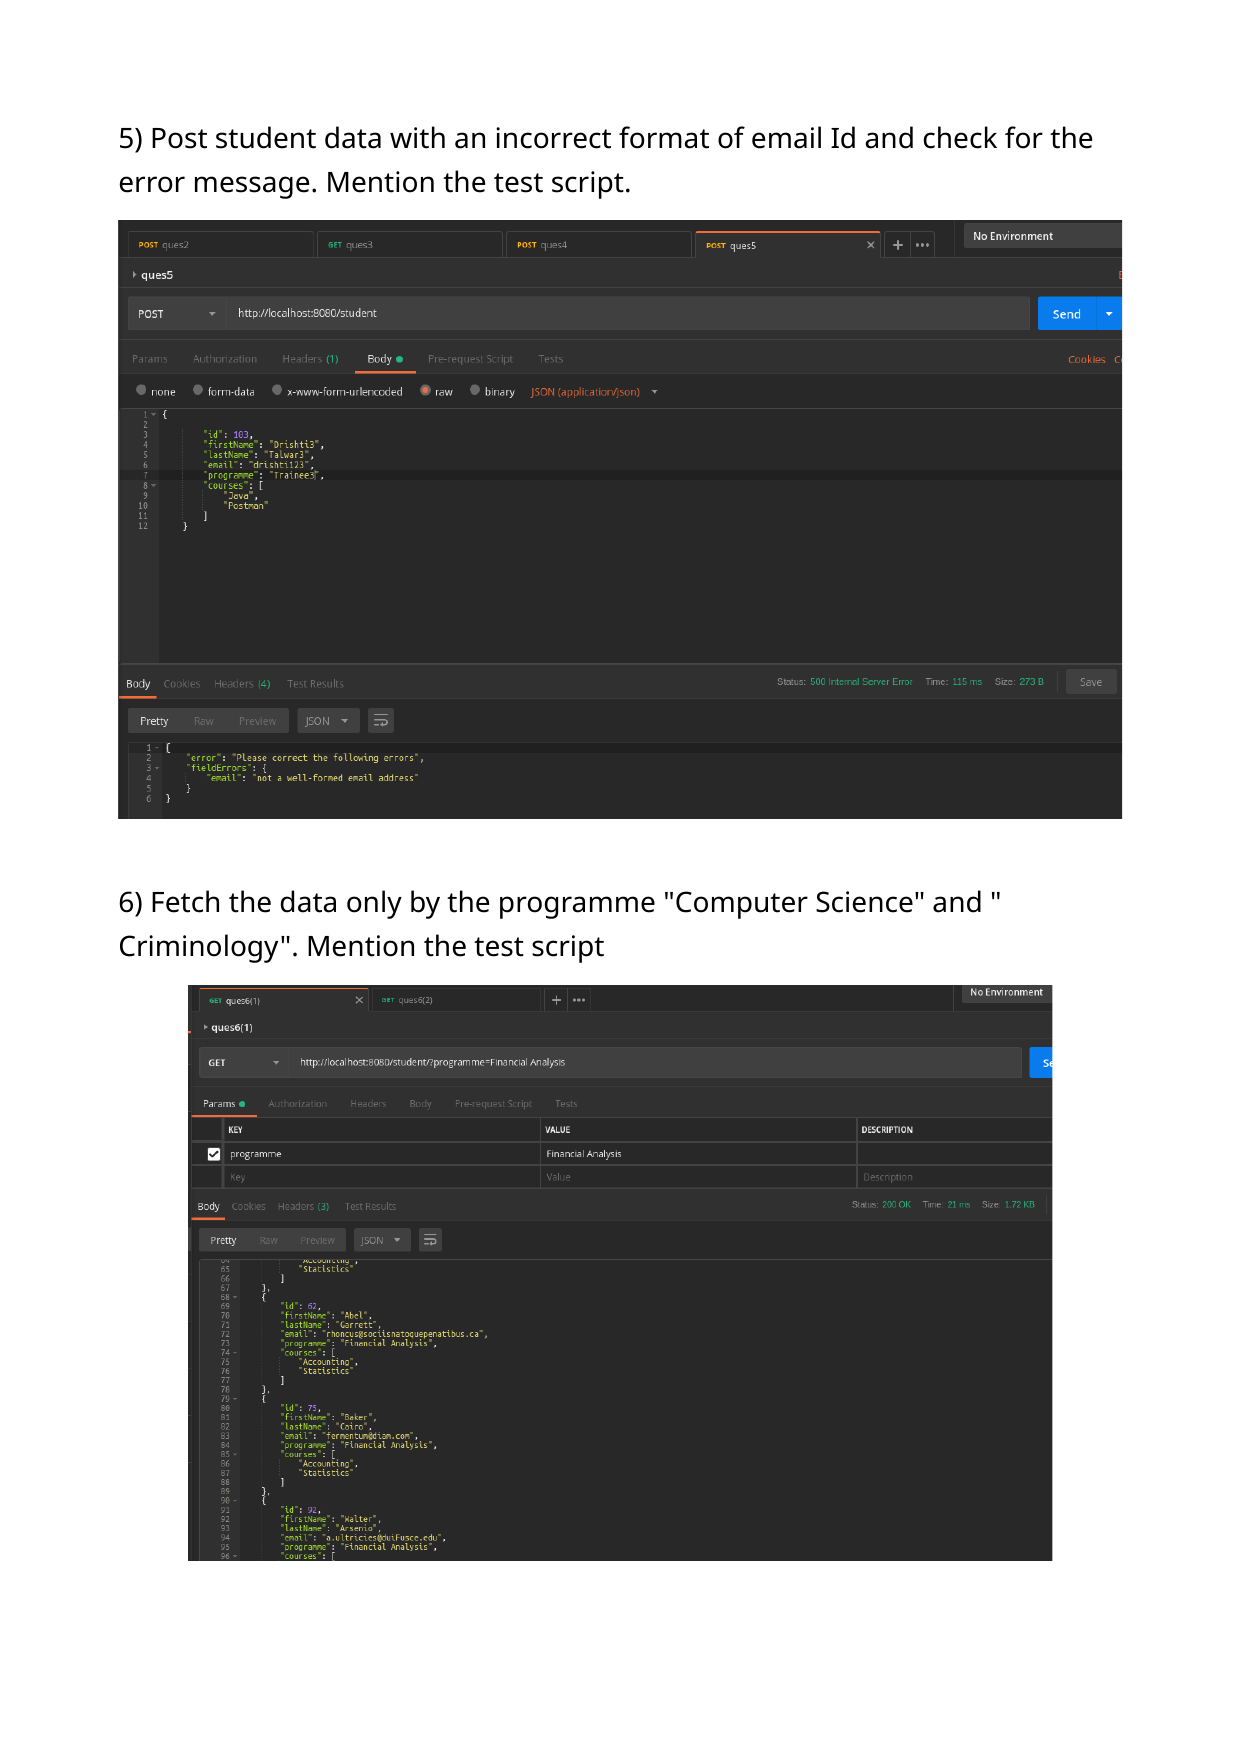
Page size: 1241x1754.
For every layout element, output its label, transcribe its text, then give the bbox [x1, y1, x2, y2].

text 6) Fetch the data only by the programme "Computer Science" and " Criminology". Mention the test script [118, 882, 1122, 965]
picture [188, 985, 1053, 1561]
text 5) Post student data with an incorrect format of email Id and check for the error message. Mention the test script. [118, 118, 1122, 201]
picture [118, 220, 1123, 819]
